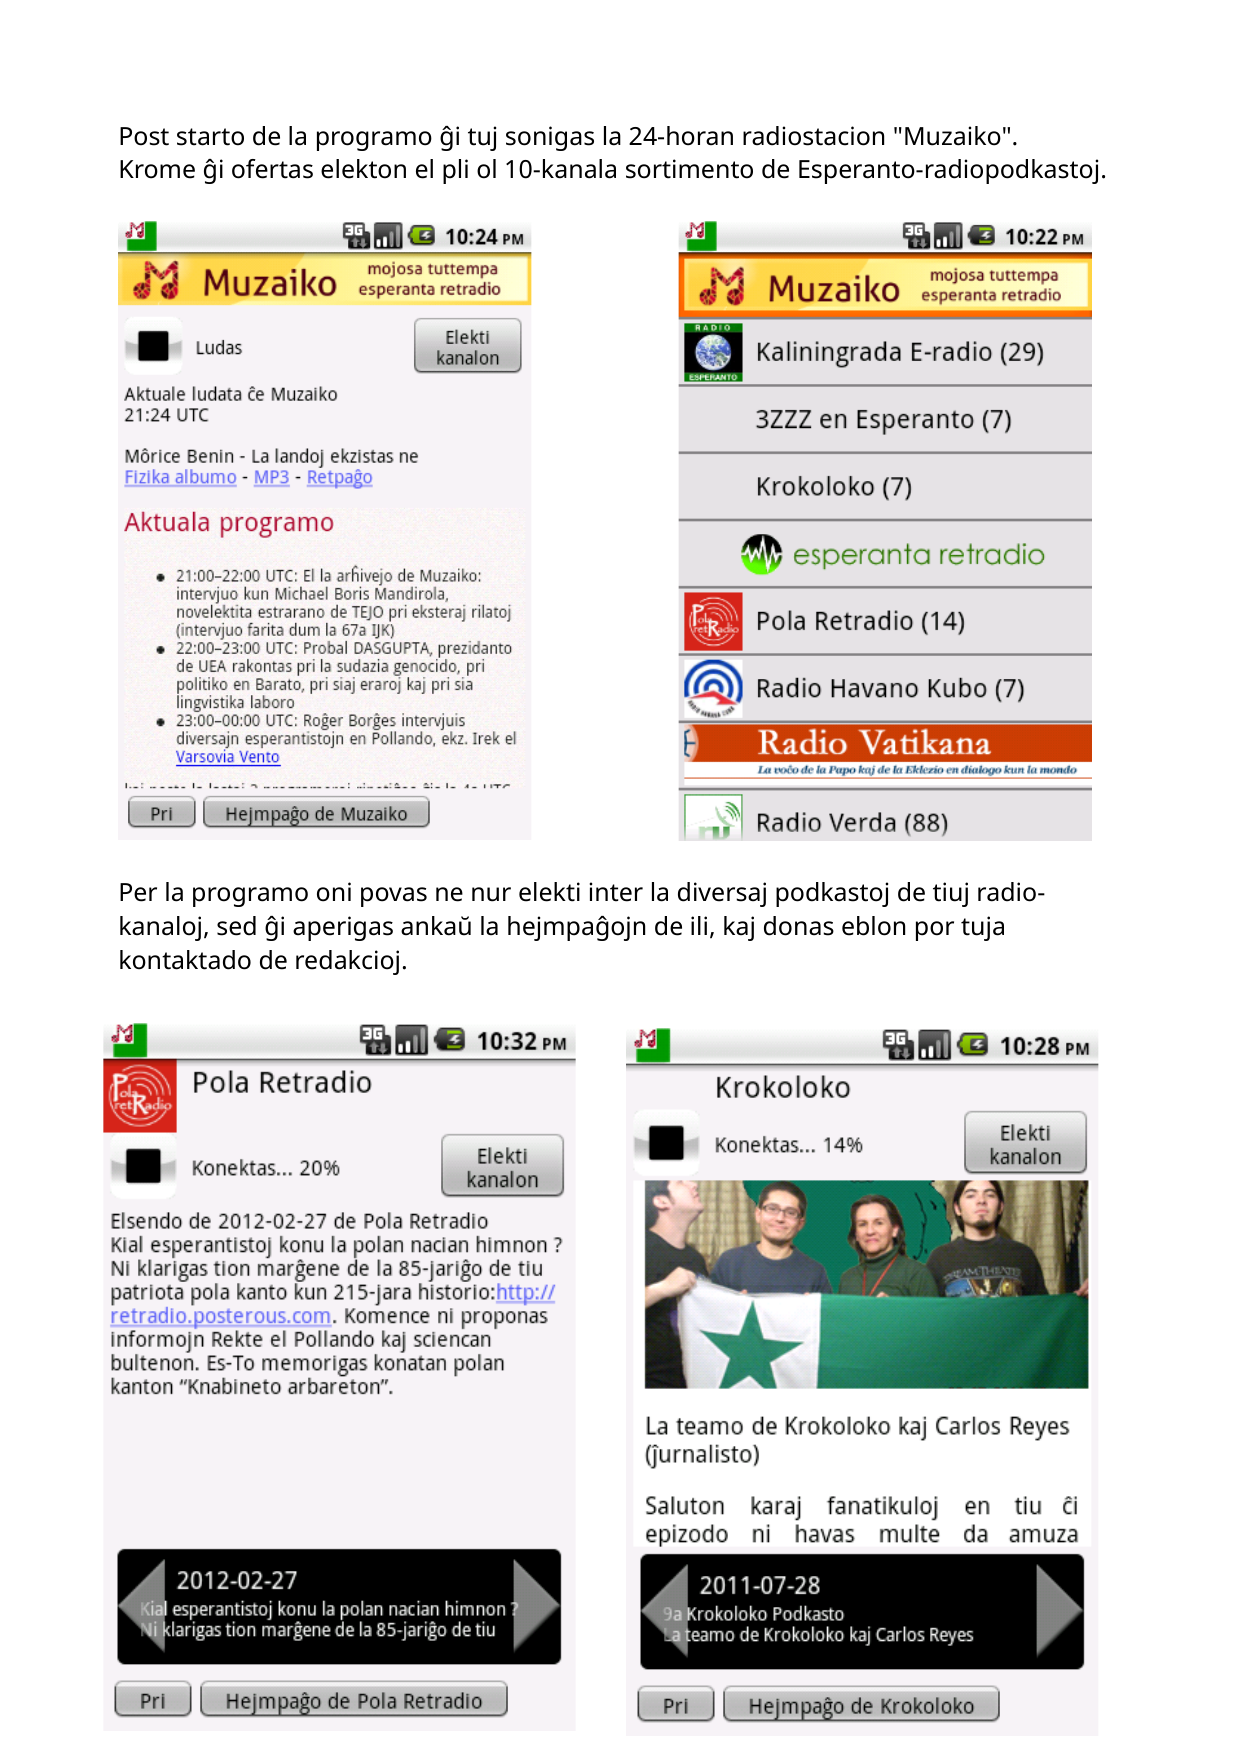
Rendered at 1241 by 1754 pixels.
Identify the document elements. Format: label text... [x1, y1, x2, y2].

text Krome ĝi ofertas elekton el pli ol 10-kanala sortimento de Esperanto-radiopodkastoj. [118, 152, 1122, 186]
picture [678, 220, 1092, 841]
picture [626, 1027, 1099, 1736]
picture [118, 220, 532, 840]
text Per la programo oni povas ne nur elekti inter la diversaj podkastoj de tiuj radio-kanaloj, sed ĝi aperigas ankaŭ la hejmpaĝojn de ili, kaj donas eblon por tuja kontaktado de redakcioj. [118, 874, 1122, 977]
text Post starto de la programo ĝi tuj sonigas la 24-horan radiostacion "Muzaiko". [118, 118, 1122, 152]
picture [103, 1022, 576, 1731]
